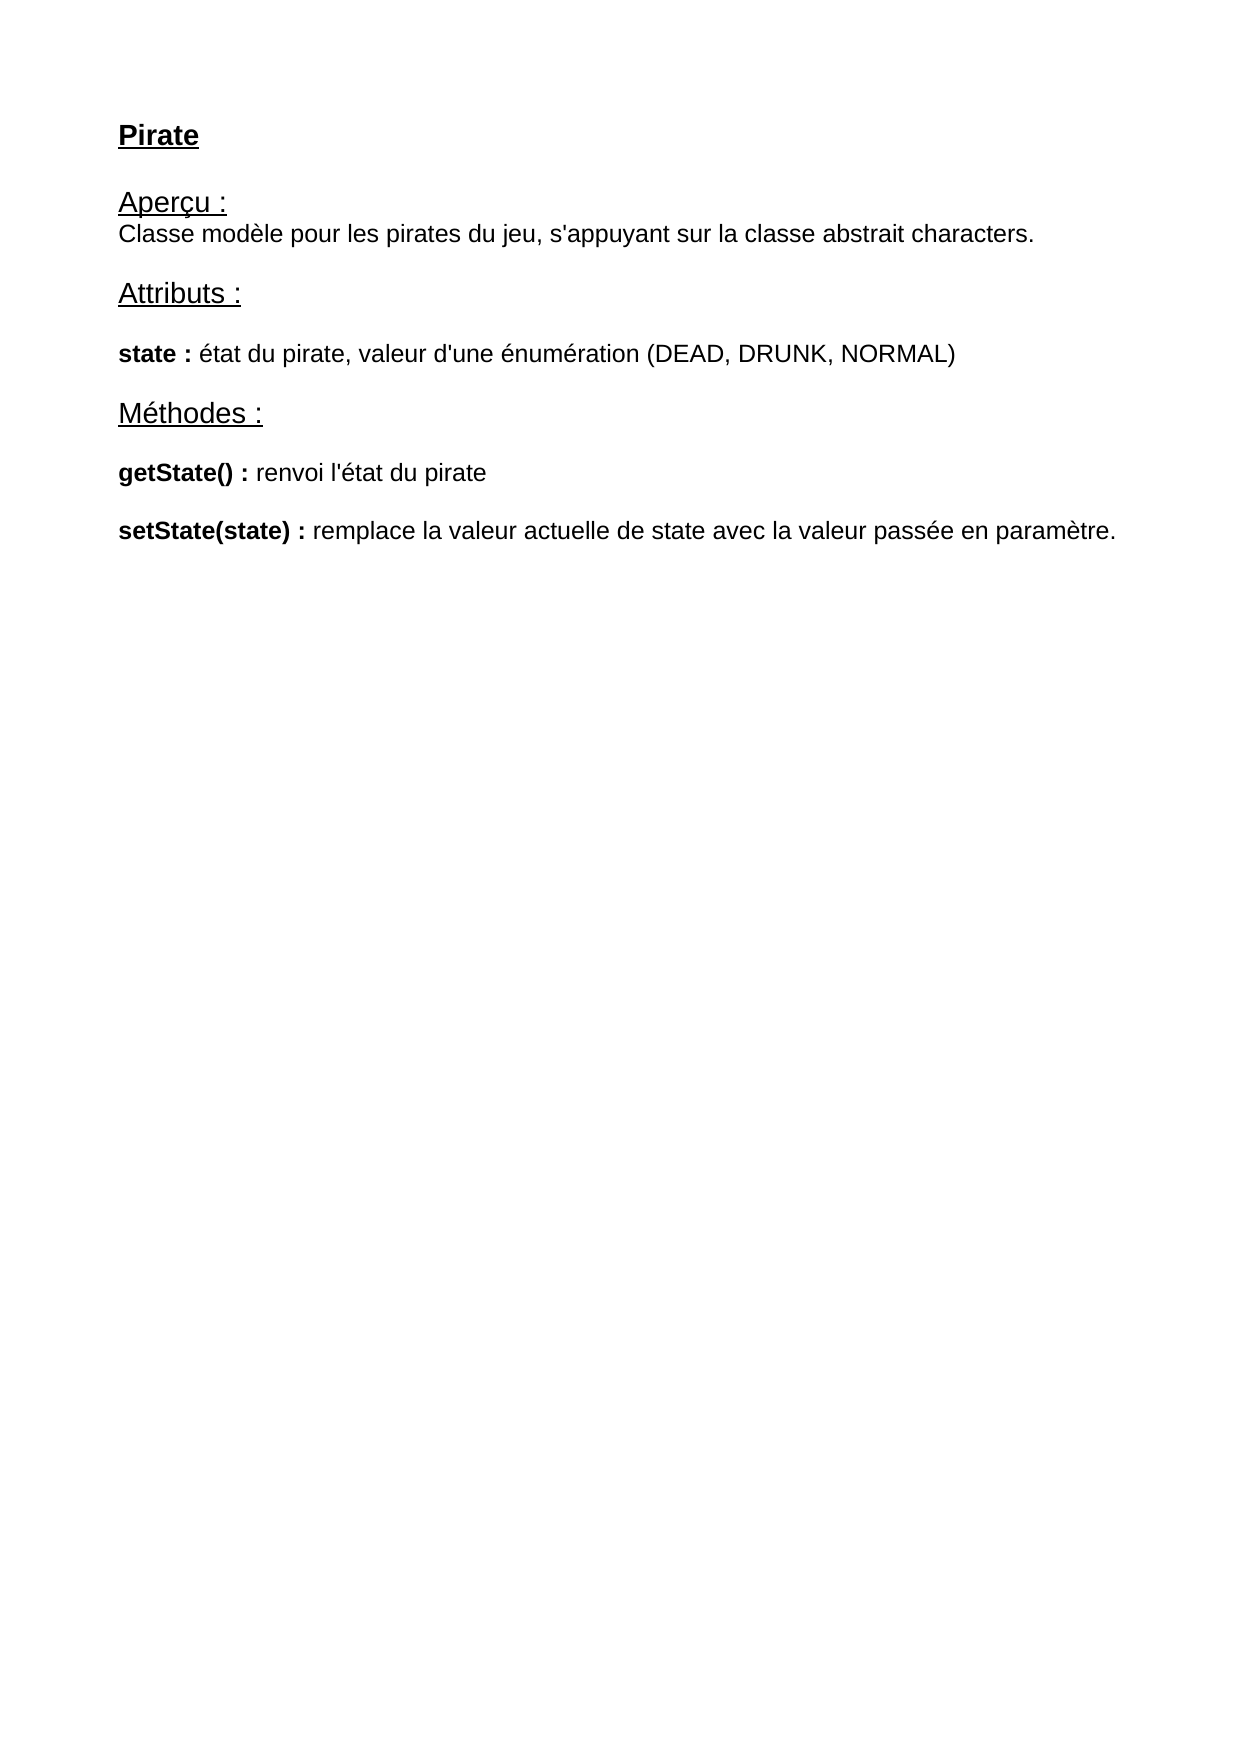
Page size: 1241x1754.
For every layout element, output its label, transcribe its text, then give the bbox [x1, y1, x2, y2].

text state : état du pirate, valeur d'une énumération (DEAD, DRUNK, NORMAL) [118, 338, 1122, 367]
text setState(state) : remplace la valeur actuelle de state avec la valeur passée en paramètre. [118, 516, 1122, 544]
text Pirate [118, 118, 1122, 152]
text Attributs : [118, 276, 1122, 310]
text Aperçu : [118, 185, 1122, 219]
text Méthodes : [118, 396, 1122, 429]
text getState() : renvoi l'état du pirate [118, 458, 1122, 487]
text Classe modèle pour les pirates du jeu, s'appuyant sur la classe abstrait characters. [118, 219, 1122, 247]
